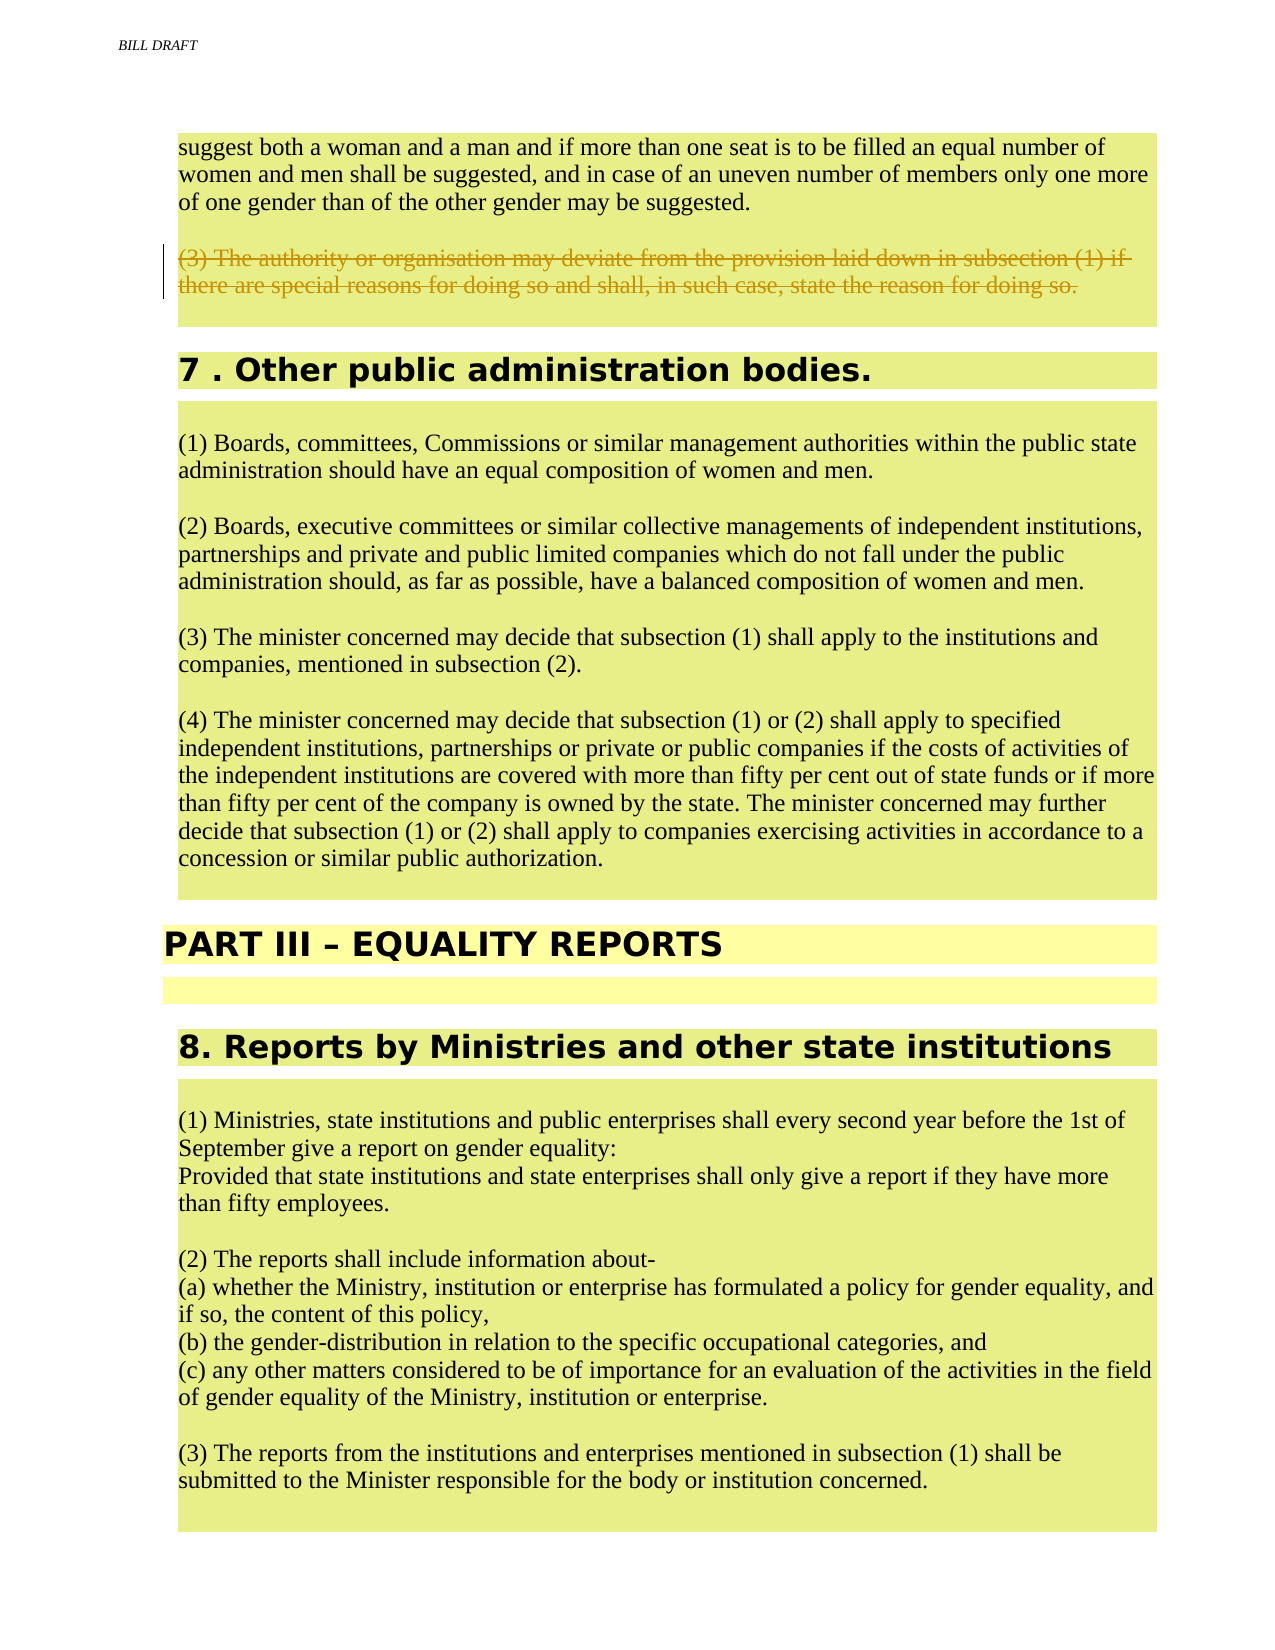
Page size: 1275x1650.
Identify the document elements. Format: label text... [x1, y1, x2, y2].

text (3) The reports from the institutions and enterprises mentioned in subsection (1) shall be submitted to the Minister responsible for the body or institution concerned. [178, 1439, 1157, 1494]
text suggest both a woman and a man and if more than one seat is to be filled an equal number of women and men shall be suggested, and in case of an uneven number of members only one more of one gender than of the other gender may be suggested. [178, 133, 1157, 216]
text (4) The minister concerned may decide that subsection (1) or (2) shall apply to specified independent institutions, partnerships or private or public companies if the costs of activities of the independent institutions are covered with more than fifty per cent out of state funds or if more than fifty per cent of the company is owned by the state. The minister concerned may further decide that subsection (1) or (2) shall apply to companies exercising activities in accordance to a concession or similar public authorization. [178, 706, 1157, 872]
text (b) the gender-distribution in relation to the specific occupational categories, and [178, 1328, 1157, 1356]
text (a) whether the Ministry, institution or enterprise has formulated a policy for gender equality, and if so, the content of this policy, [178, 1273, 1157, 1328]
text (3) The minister concerned may decide that subsection (1) shall apply to the institutions and companies, mentioned in subsection (2). [178, 623, 1157, 678]
text (2) Boards, executive committees or similar collective managements of independent institutions, partnerships and private and public limited companies which do not fall under the public administration should, as far as possible, have a balanced composition of women and men. [178, 512, 1157, 595]
subtitle 7 . Other public administration bodies. [178, 352, 1157, 389]
text (1) Boards, committees, Commissions or similar management authorities within the public state administration should have an equal composition of women and men. [178, 429, 1157, 484]
subtitle PART III – EQUALITY REPORTS [163, 925, 1157, 964]
text (c) any other matters considered to be of importance for an evaluation of the activities in the field of gender equality of the Ministry, institution or enterprise. [178, 1356, 1157, 1411]
text (2) The reports shall include information about- [178, 1245, 1157, 1273]
subtitle 8. Reports by Ministries and other state institutions [178, 1029, 1157, 1066]
text Provided that state institutions and state enterprises shall only give a report if they have more than fifty employees. [178, 1162, 1157, 1217]
text (1) Ministries, state institutions and public enterprises shall every second year before the 1st of September give a report on gender equality: [178, 1106, 1157, 1162]
